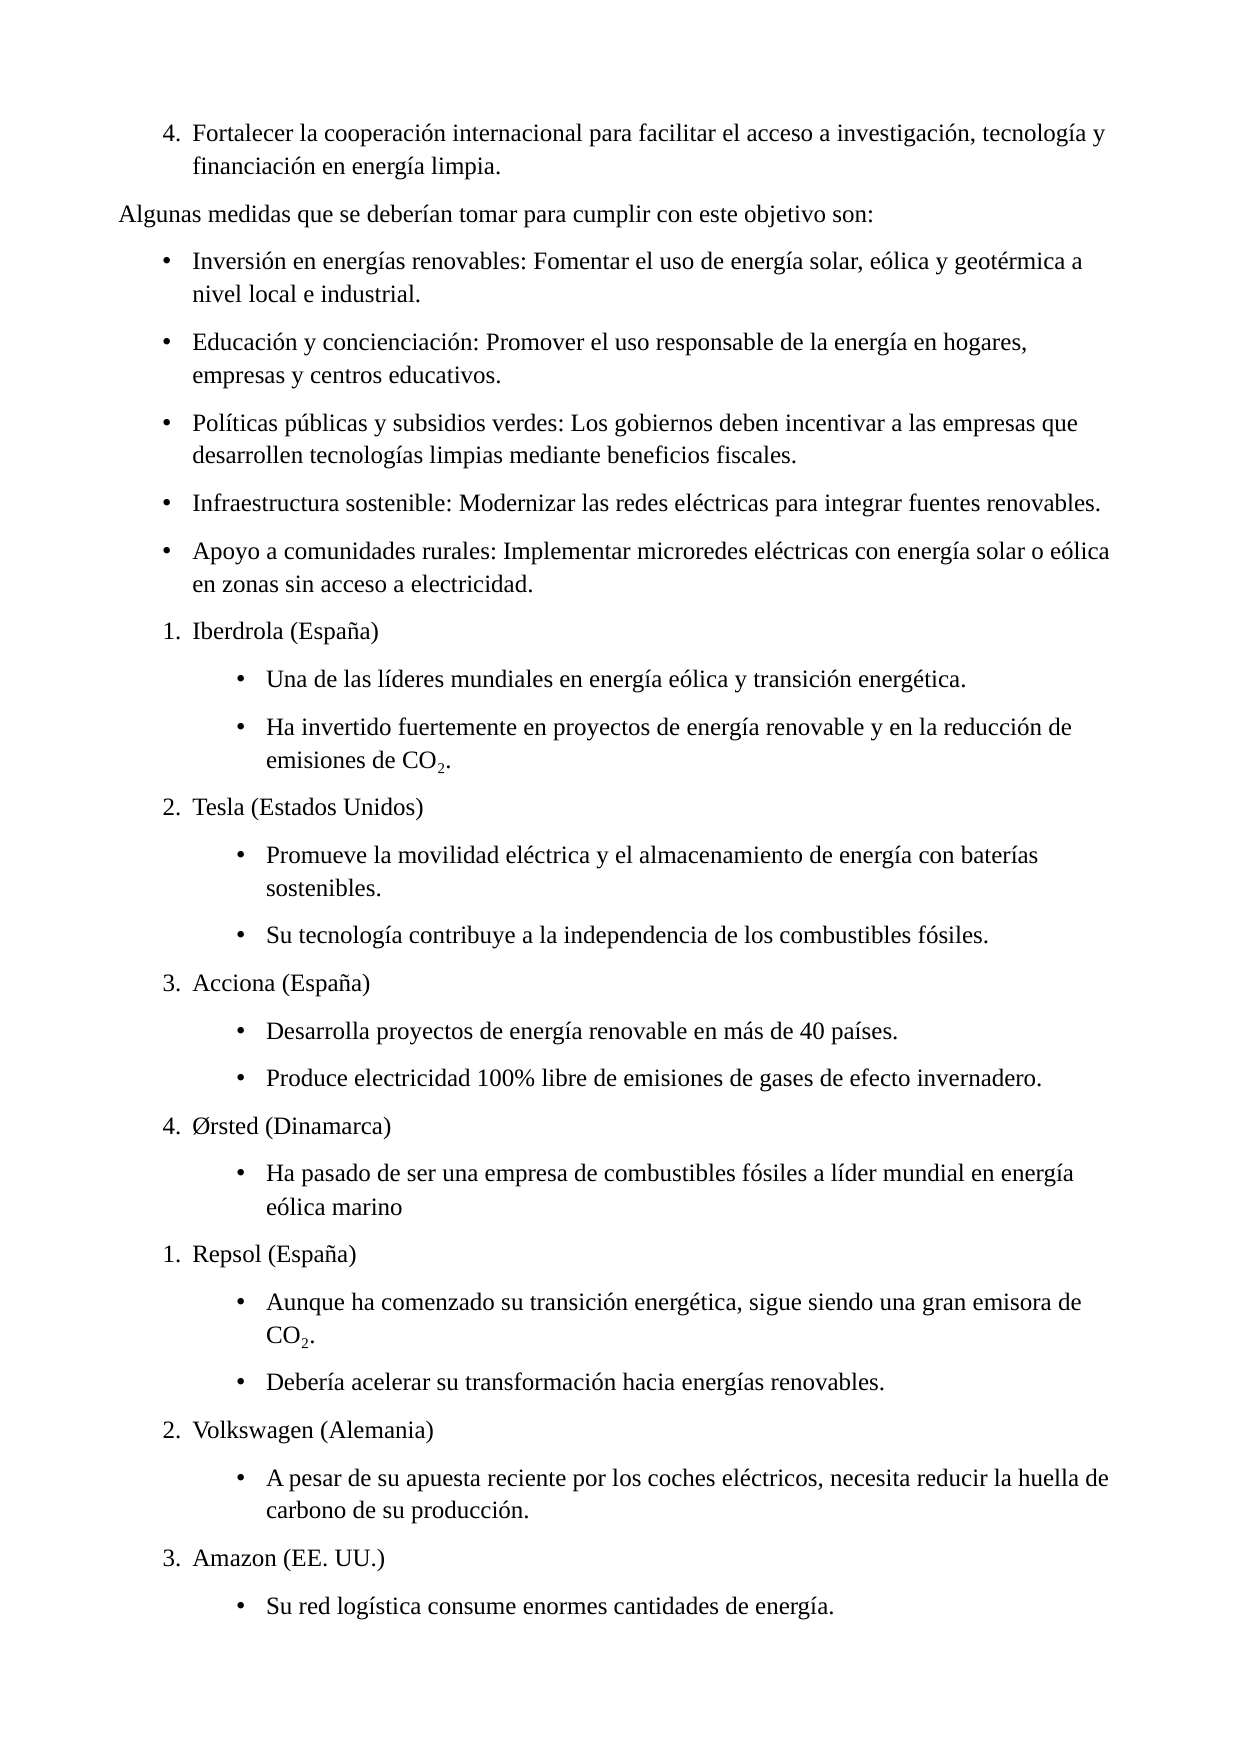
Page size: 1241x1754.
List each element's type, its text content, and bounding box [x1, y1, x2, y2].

list Desarrolla proyectos de energía renovable en más de 40 países. [236, 1016, 1122, 1044]
list Iberdrola (España) [162, 616, 1122, 645]
list Debería acelerar su transformación hacia energías renovables. [236, 1367, 1122, 1396]
list Infraestructura sostenible: Modernizar las redes eléctricas para integrar fuentes renovables. [162, 488, 1122, 517]
list Ha invertido fuertemente en proyectos de energía renovable y en la reducción de emisiones de CO₂. [236, 712, 1122, 773]
list Promueve la movilidad eléctrica y el almacenamiento de energía con baterías sostenibles. [236, 840, 1122, 902]
list Su red logística consume enormes cantidades de energía. [236, 1591, 1122, 1619]
list Su tecnología contribuye a la independencia de los combustibles fósiles. [236, 921, 1122, 949]
list Ørsted (Dinamarca) [162, 1111, 1122, 1140]
list Repsol (España) [162, 1239, 1122, 1268]
list Inversión en energías renovables: Fomentar el uso de energía solar, eólica y geotérmica a nivel local e industrial. [162, 246, 1122, 308]
list Amazon (EE. UU.) [162, 1543, 1122, 1572]
text Algunas medidas que se deberían tomar para cumplir con este objetivo son: [118, 199, 1122, 227]
list Volkswagen (Alemania) [162, 1415, 1122, 1444]
list A pesar de su apuesta reciente por los coches eléctricos, necesita reducir la huella de carbono de su producción. [236, 1463, 1122, 1524]
list Una de las líderes mundiales en energía eólica y transición energética. [236, 664, 1122, 693]
list Tesla (Estados Unidos) [162, 792, 1122, 821]
list Ha pasado de ser una empresa de combustibles fósiles a líder mundial en energía eólica marino [236, 1158, 1122, 1220]
list Aunque ha comenzado su transición energética, sigue siendo una gran emisora de CO₂. [236, 1287, 1122, 1348]
list Apoyo a comunidades rurales: Implementar microredes eléctricas con energía solar o eólica en zonas sin acceso a electricidad. [162, 536, 1122, 598]
list Fortalecer la cooperación internacional para facilitar el acceso a investigación, tecnología y financiación en energía limpia. [162, 118, 1122, 180]
list Educación y concienciación: Promover el uso responsable de la energía en hogares, empresas y centros educativos. [162, 327, 1122, 389]
list Produce electricidad 100% libre de emisiones de gases de efecto invernadero. [236, 1063, 1122, 1092]
list Políticas públicas y subsidios verdes: Los gobiernos deben incentivar a las empresas que desarrollen tecnologías limpias mediante beneficios fiscales. [162, 408, 1122, 469]
list Acciona (España) [162, 968, 1122, 997]
